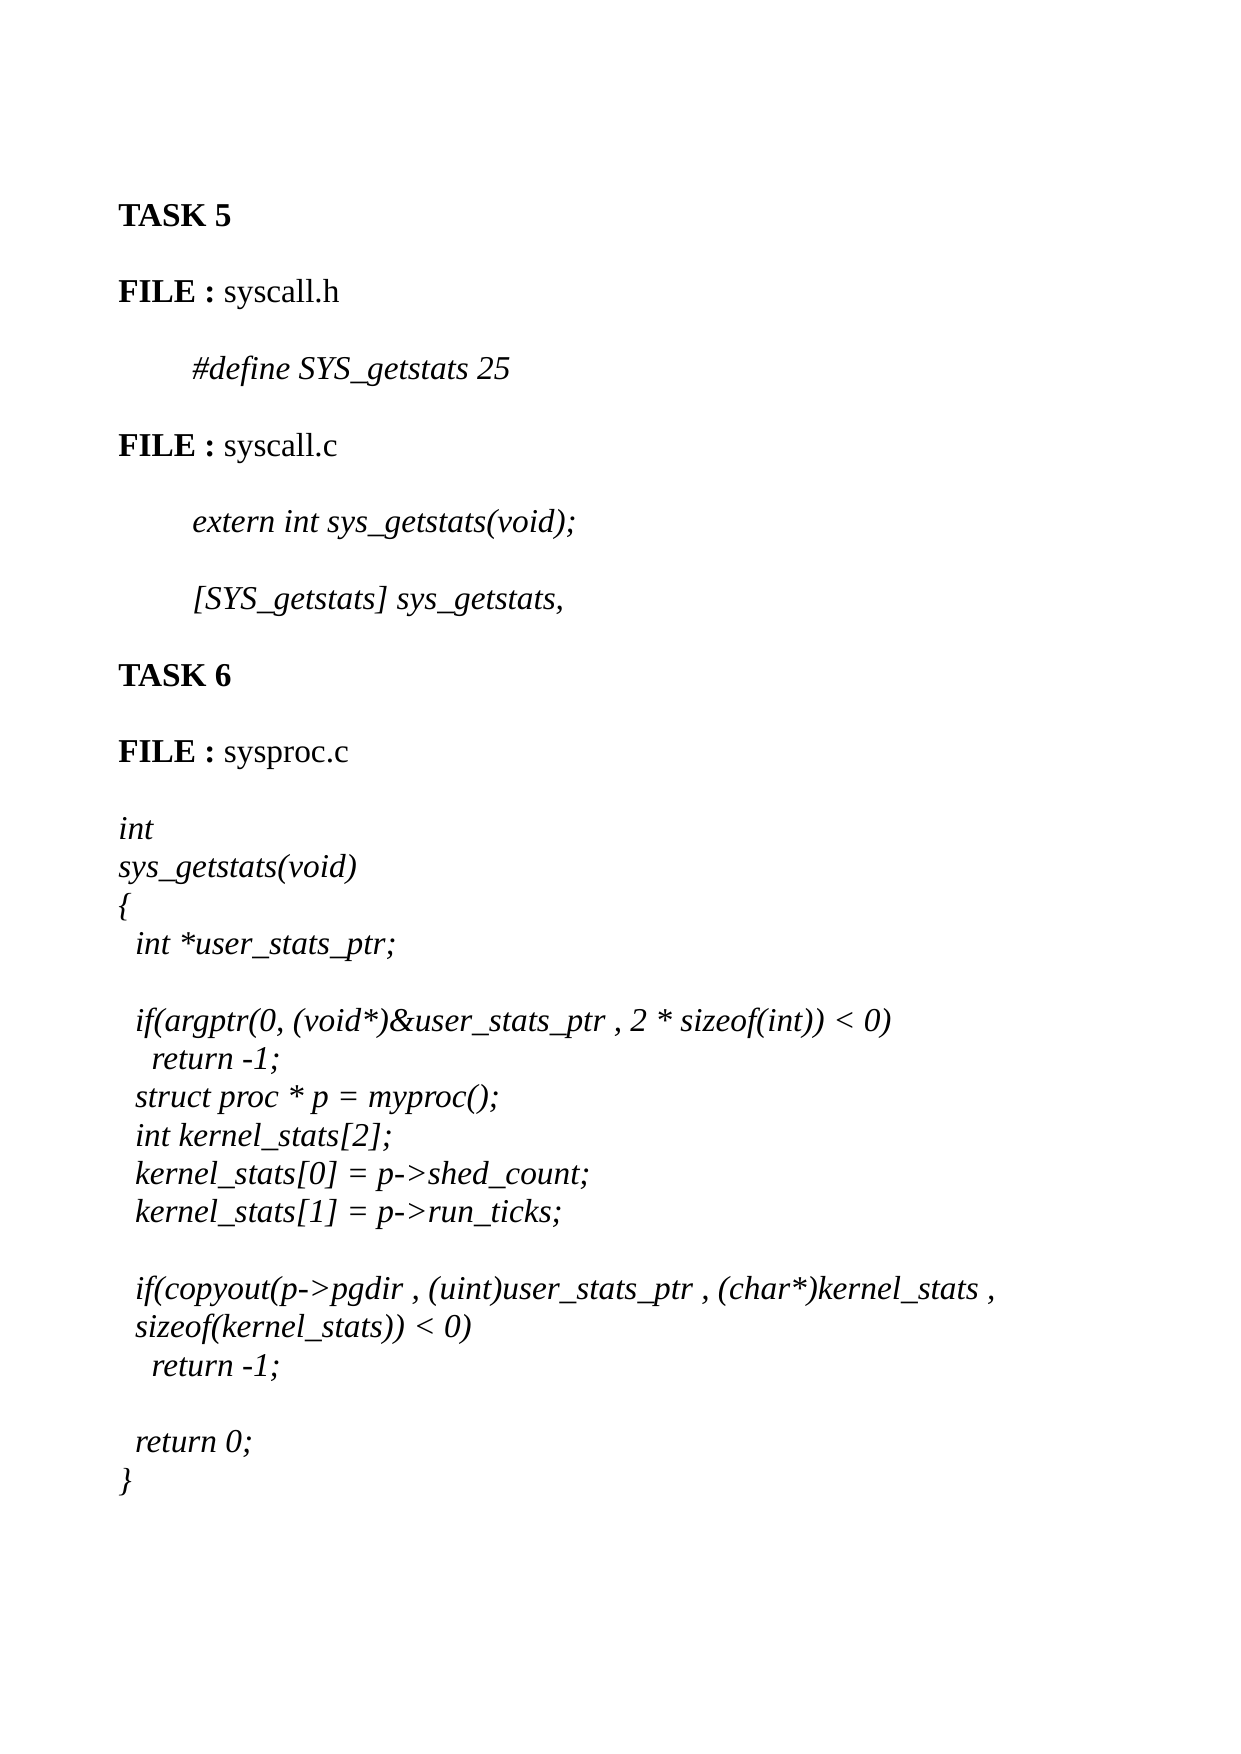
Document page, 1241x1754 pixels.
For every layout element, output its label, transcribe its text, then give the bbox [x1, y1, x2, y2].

text int *user_stats_ptr; [118, 923, 1122, 961]
text sys_getstats(void) [118, 846, 1122, 885]
text kernel_stats[0] = p->shed_count; [118, 1153, 1122, 1191]
text int kernel_stats[2]; [118, 1115, 1122, 1153]
text } [118, 1460, 1122, 1498]
text TASK 6 [118, 655, 1122, 693]
text extern int sys_getstats(void); [118, 501, 1122, 540]
text return 0; [118, 1421, 1122, 1460]
text return -1; [118, 1345, 1122, 1383]
text if(argptr(0, (void*)&user_stats_ptr , 2 * sizeof(int)) < 0) [118, 1000, 1122, 1038]
text return -1; [118, 1038, 1122, 1076]
text struct proc * p = myproc(); [118, 1076, 1122, 1115]
text #define SYS_getstats 25 [118, 348, 1122, 386]
text kernel_stats[1] = p->run_ticks; [118, 1191, 1122, 1230]
text FILE : syscall.h [118, 271, 1122, 310]
text if(copyout(p->pgdir , (uint)user_stats_ptr , (char*)kernel_stats , [118, 1268, 1122, 1306]
text TASK 5 [118, 195, 1122, 233]
text sizeof(kernel_stats)) < 0) [118, 1306, 1122, 1345]
text FILE : sysproc.c [118, 731, 1122, 770]
text int [118, 808, 1122, 846]
text [SYS_getstats] sys_getstats, [118, 578, 1122, 616]
text { [118, 885, 1122, 923]
text FILE : syscall.c [118, 425, 1122, 463]
